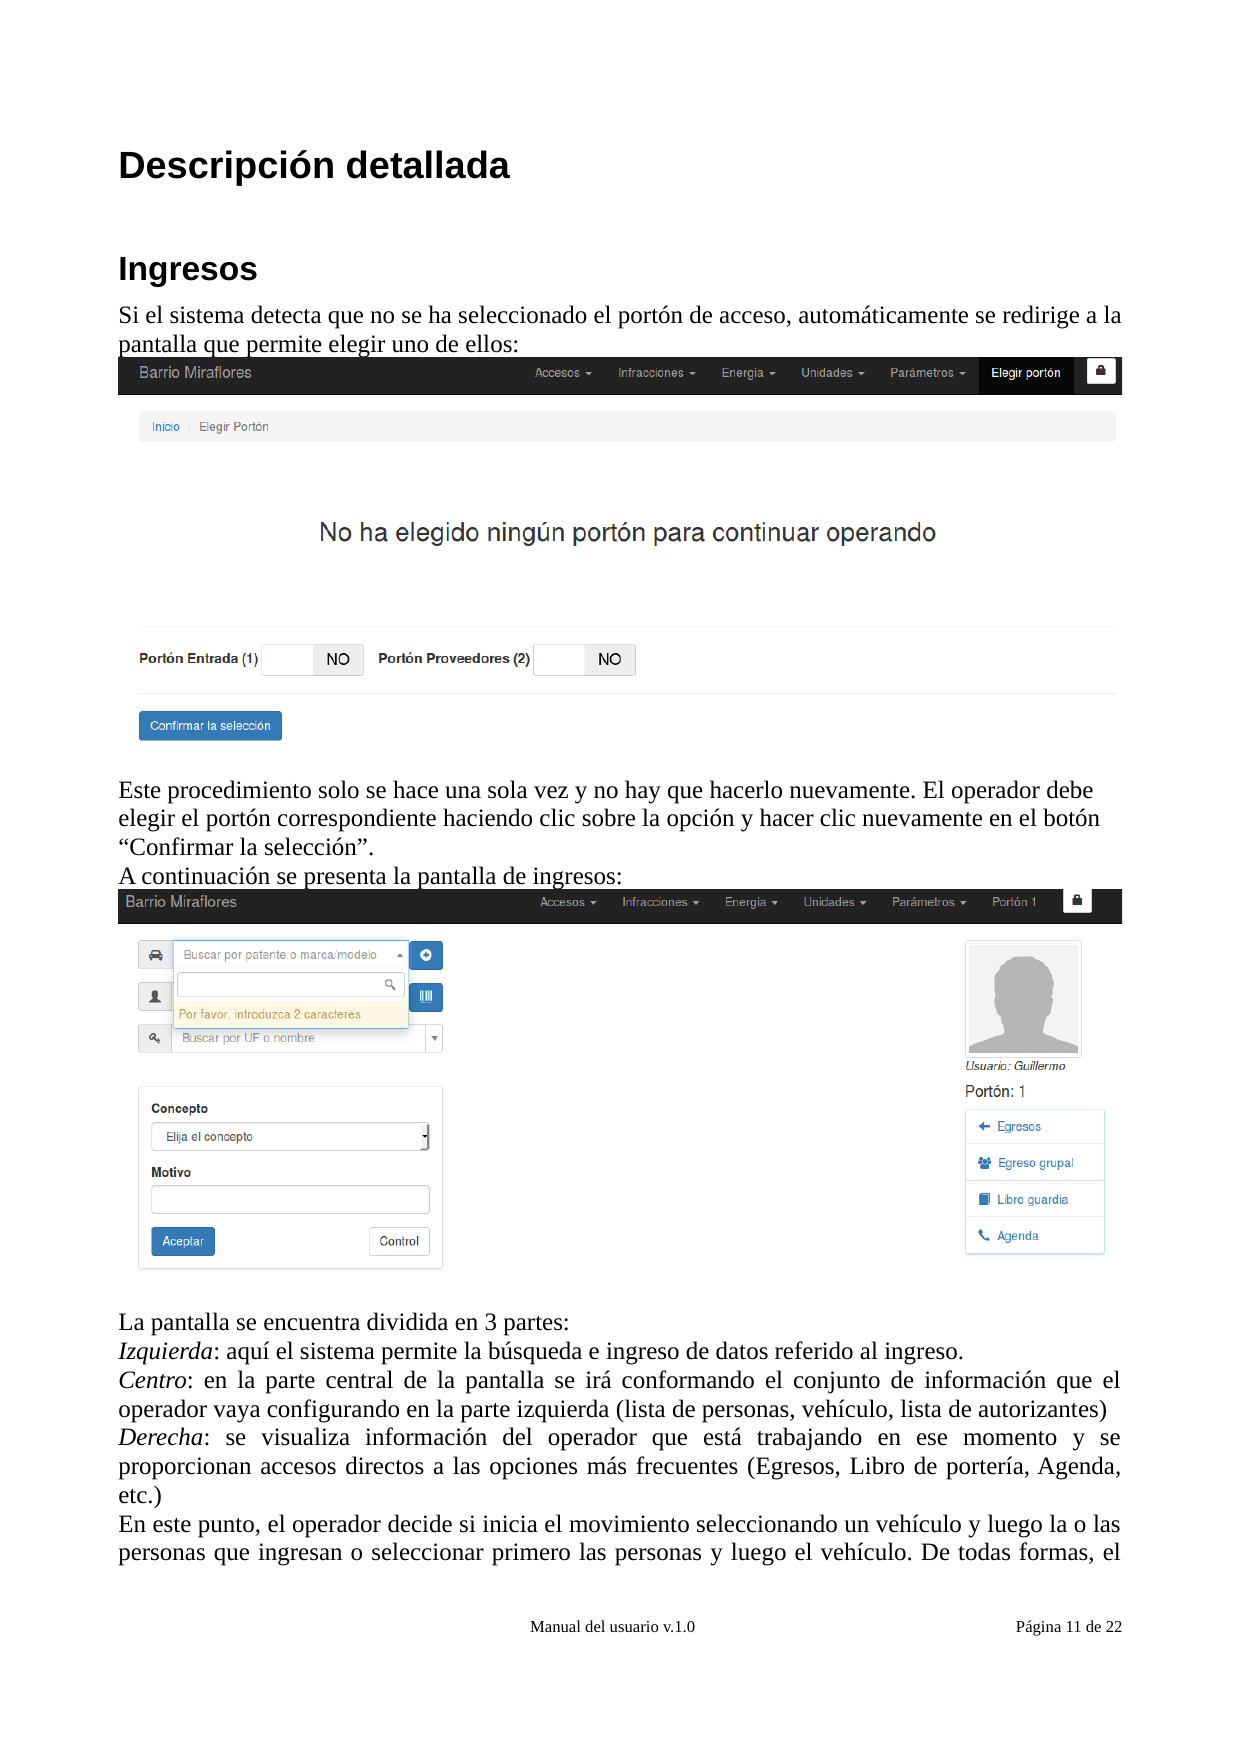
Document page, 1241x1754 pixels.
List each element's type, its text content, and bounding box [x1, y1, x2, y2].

picture [118, 357, 1123, 746]
text Derecha: se visualiza información del operador que está trabajando en ese momento y se proporcionan accesos directos a las opciones más frecuentes (Egresos, Libro de portería, Agenda, etc.) [118, 1422, 1122, 1509]
text Izquierda: aquí el sistema permite la búsqueda e ingreso de datos referido al ingreso. [118, 1336, 1122, 1365]
subtitle Descripción detallada [118, 143, 1122, 187]
text Centro: en la parte central de la pantalla se irá conformando el conjunto de información que el operador vaya configurando en la parte izquierda (lista de personas, vehículo, lista de autorizantes) [118, 1365, 1122, 1422]
text Si el sistema detecta que no se ha seleccionado el portón de acceso, automáticamente se redirige a la pantalla que permite elegir uno de ellos: [118, 300, 1122, 357]
subtitle Ingresos [118, 249, 1122, 287]
text La pantalla se encuentra dividida en 3 partes: [118, 1307, 1122, 1336]
text En este punto, el operador decide si inicia el movimiento seleccionando un vehículo y luego la o las personas que ingresan o seleccionar primero las personas y luego el vehículo. De todas formas, el [118, 1509, 1122, 1566]
text A continuación se presenta la pantalla de ingresos: [118, 861, 1122, 889]
text Este procedimiento solo se hace una sola vez y no hay que hacerlo nuevamente. El operador debe elegir el portón correspondiente haciendo clic sobre la opción y hacer clic nuevamente en el botón “Confirmar la selección”. [118, 775, 1122, 861]
picture [118, 889, 1123, 1279]
